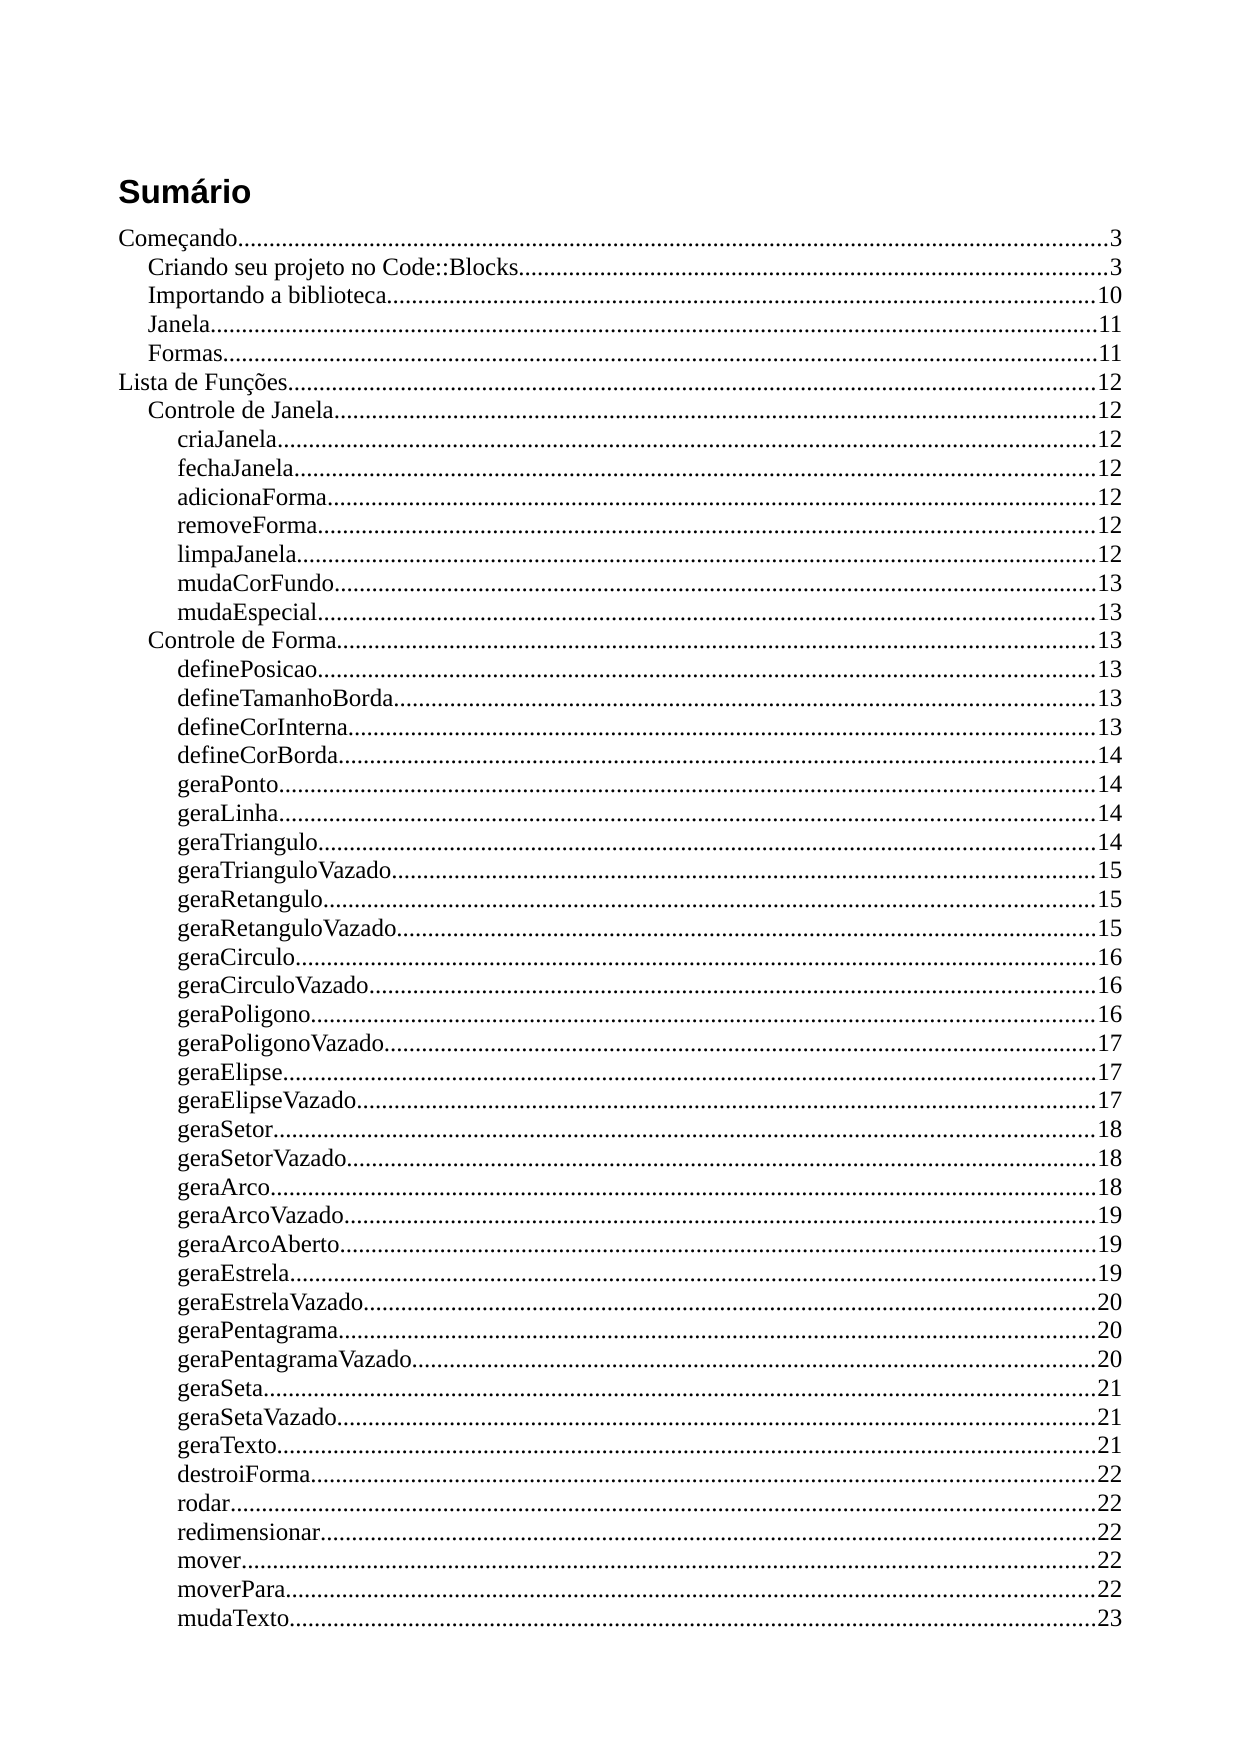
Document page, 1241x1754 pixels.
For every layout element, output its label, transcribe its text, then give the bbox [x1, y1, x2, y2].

text geraCirculo 16 [177, 942, 1122, 970]
text geraPoligonoVazado 17 [177, 1028, 1122, 1057]
text geraPoligono 16 [177, 999, 1122, 1028]
text geraEstrela 19 [177, 1258, 1122, 1287]
text geraArco 18 [177, 1172, 1122, 1200]
text redimensionar 22 [177, 1517, 1122, 1545]
text geraSetaVazado 21 [177, 1402, 1122, 1430]
text mudaEspecial 13 [177, 597, 1122, 625]
text Controle de Janela 12 [148, 395, 1122, 424]
text definePosicao 13 [177, 654, 1122, 683]
text geraTexto 21 [177, 1430, 1122, 1459]
text geraElipse 17 [177, 1057, 1122, 1085]
text criaJanela 12 [177, 424, 1122, 453]
text destroiForma 22 [177, 1459, 1122, 1488]
text geraPentagramaVazado 20 [177, 1344, 1122, 1373]
text mudaTexto 23 [177, 1603, 1122, 1632]
text geraSetor 18 [177, 1114, 1122, 1143]
text geraSeta 21 [177, 1373, 1122, 1402]
text geraTrianguloVazado 15 [177, 855, 1122, 884]
text Lista de Funções 12 [118, 367, 1122, 395]
text rodar 22 [177, 1488, 1122, 1517]
text Janela 11 [148, 309, 1122, 338]
text adicionaForma 12 [177, 482, 1122, 510]
text defineCorInterna 13 [177, 712, 1122, 740]
text geraCirculoVazado 16 [177, 970, 1122, 999]
text Controle de Forma 13 [148, 625, 1122, 654]
text Criando seu projeto no Code::Blocks 3 [148, 252, 1122, 280]
text geraLinha 14 [177, 798, 1122, 827]
text geraSetorVazado 18 [177, 1143, 1122, 1172]
text geraElipseVazado 17 [177, 1085, 1122, 1114]
text geraRetanguloVazado 15 [177, 913, 1122, 942]
subtitle Sumário [118, 172, 1122, 210]
text geraPentagrama 20 [177, 1315, 1122, 1344]
text Importando a biblioteca 10 [148, 280, 1122, 309]
text geraTriangulo 14 [177, 827, 1122, 855]
text mover 22 [177, 1545, 1122, 1574]
text Formas 11 [148, 338, 1122, 367]
text fechaJanela 12 [177, 453, 1122, 482]
text moverPara 22 [177, 1574, 1122, 1603]
text defineCorBorda 14 [177, 740, 1122, 769]
text Começando 3 [118, 223, 1122, 252]
text defineTamanhoBorda 13 [177, 683, 1122, 712]
text geraArcoAberto 19 [177, 1229, 1122, 1258]
text geraArcoVazado 19 [177, 1200, 1122, 1229]
text geraPonto 14 [177, 769, 1122, 798]
text limpaJanela 12 [177, 539, 1122, 568]
text removeForma 12 [177, 510, 1122, 539]
text geraEstrelaVazado 20 [177, 1287, 1122, 1315]
text geraRetangulo 15 [177, 884, 1122, 913]
text mudaCorFundo 13 [177, 568, 1122, 597]
